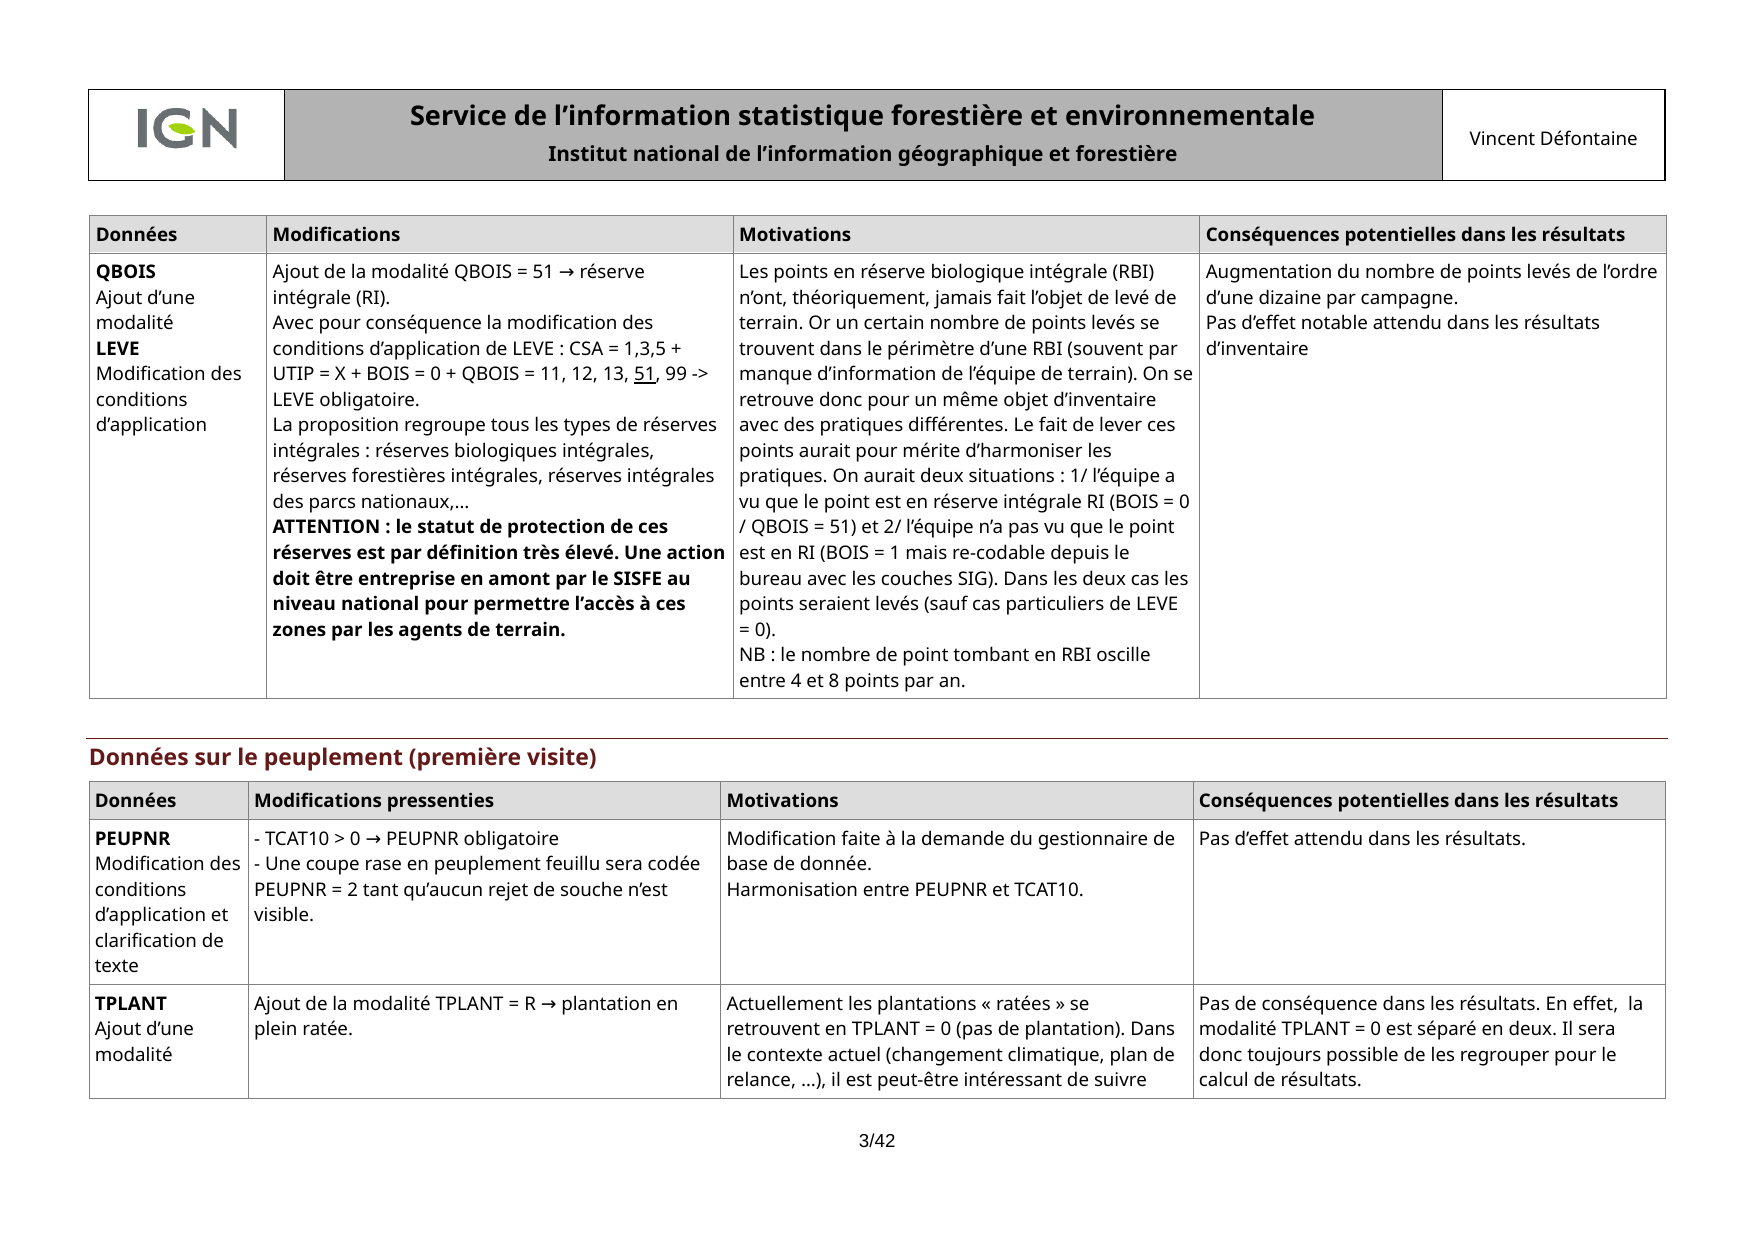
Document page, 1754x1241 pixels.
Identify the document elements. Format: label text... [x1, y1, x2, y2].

table_header Motivations [721, 782, 1193, 819]
table_cell Modification faite à la demande du gestionnaire de base de donnée. Harmonisation entre PEUPNR et TCAT10. [721, 820, 1193, 984]
table_header Conséquences potentielles dans les résultats [1200, 216, 1666, 252]
table_cell QBOIS Ajout d’une modalité LEVE Modification des conditions d’application [90, 254, 266, 698]
table_cell Pas de conséquence dans les résultats. En effet, la modalité TPLANT = 0 est séparé en deux. Il sera donc toujours possible de les regrouper pour le calcul de résultats. [1194, 985, 1665, 1098]
table_cell Augmentation du nombre de points levés de l’ordre d’une dizaine par campagne. Pas d’effet notable attendu dans les résultats d’inventaire [1200, 254, 1666, 698]
table_cell Ajout de la modalité QBOIS = 51 → réserve intégrale (RI). Avec pour conséquence la modification des conditions d’application de LEVE : CSA = 1,3,5 + UTIP = X + BOIS = 0 + QBOIS = 11, 12, 13, 51, 99 -> LEVE obligatoire. La proposition regroupe tous les types de réserves intégrales : réserves biologiques intégrales, réserves forestières intégrales, réserves intégrales des parcs nationaux,… ATTENTION : le statut de protection de ces réserves est par définition très élevé. Une action doit être entreprise en amont par le SISFE au niveau national pour permettre l’accès à ces zones par les agents de terrain. [267, 254, 733, 698]
table_header Modifications [267, 216, 733, 252]
table_header Données [90, 782, 248, 819]
table_cell Ajout de la modalité TPLANT = R → plantation en plein ratée. [249, 985, 720, 1098]
table_cell - TCAT10 > 0 → PEUPNR obligatoire - Une coupe rase en peuplement feuillu sera codée PEUPNR = 2 tant qu’aucun rejet de souche n’est visible. [249, 820, 720, 984]
table_header Données [90, 216, 266, 252]
table_cell Les points en réserve biologique intégrale (RBI) n’ont, théoriquement, jamais fait l’objet de levé de terrain. Or un certain nombre de points levés se trouvent dans le périmètre d’une RBI (souvent par manque d’information de l’équipe de terrain). On se retrouve donc pour un même objet d’inventaire avec des pratiques différentes. Le fait de lever ces points aurait pour mérite d’harmoniser les pratiques. On aurait deux situations : 1/ l’équipe a vu que le point est en réserve intégrale RI (BOIS = 0 / QBOIS = 51) et 2/ l’équipe n’a pas vu que le point est en RI (BOIS = 1 mais re-codable depuis le bureau avec les couches SIG). Dans les deux cas les points seraient levés (sauf cas particuliers de LEVE = 0). NB : le nombre de point tombant en RBI oscille entre 4 et 8 points par an. [734, 254, 1199, 698]
subtitle Données sur le peuplement (première visite) [86, 739, 1668, 775]
table_cell Pas d’effet attendu dans les résultats. [1194, 820, 1665, 984]
table_header Motivations [734, 216, 1199, 252]
table_header Modifications pressenties [249, 782, 720, 819]
table_header Conséquences potentielles dans les résultats [1194, 782, 1665, 819]
picture [121, 94, 253, 162]
table_cell Actuellement les plantations « ratées » se retrouvent en TPLANT = 0 (pas de plantation). Dans le contexte actuel (changement climatique, plan de relance, …), il est peut-être intéressant de suivre [721, 985, 1193, 1098]
table_cell PEUPNR Modification des conditions d’application et clarification de texte [90, 820, 248, 984]
table_cell TPLANT Ajout d’une modalité [90, 985, 248, 1098]
